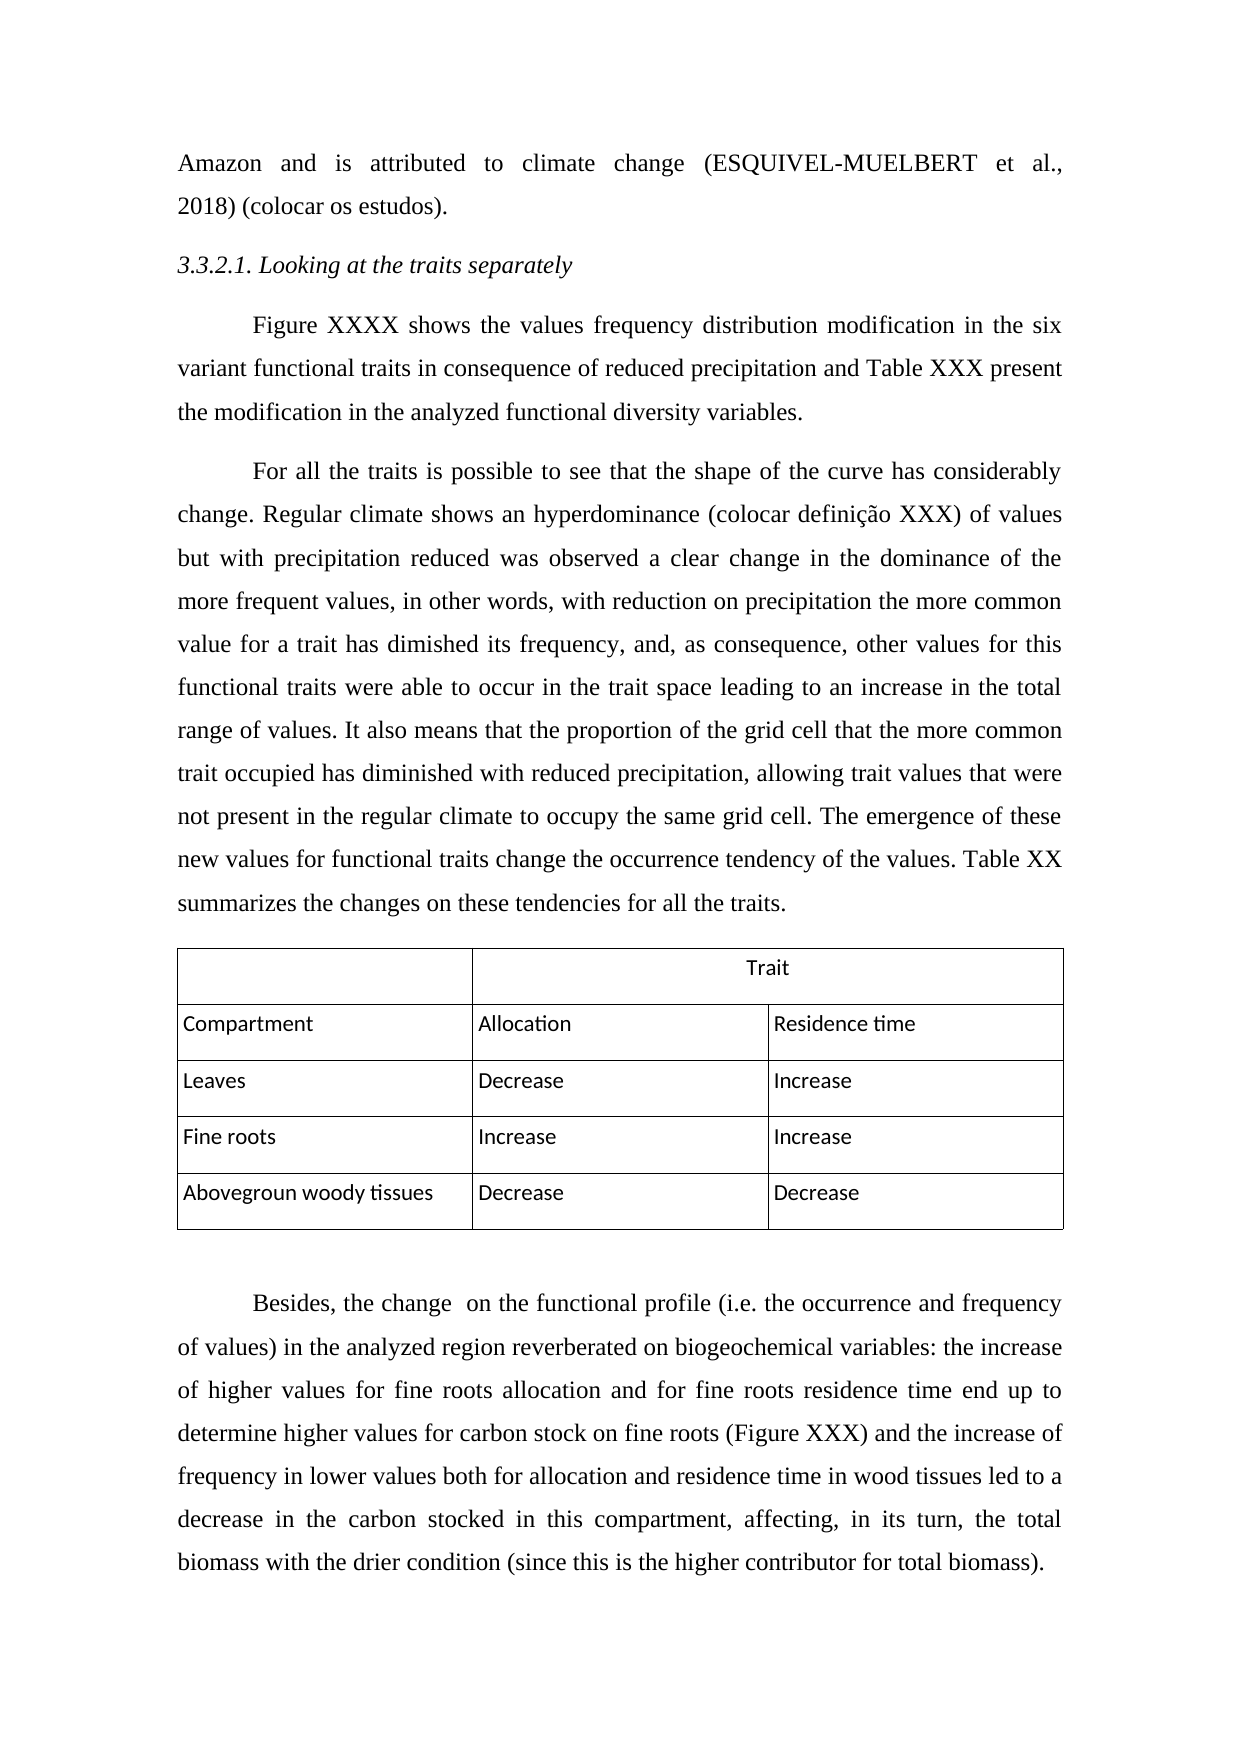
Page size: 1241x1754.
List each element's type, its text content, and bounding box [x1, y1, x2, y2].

table_cell Fine roots [178, 1117, 472, 1172]
table_cell Compartment [178, 1005, 472, 1060]
table_cell Allocation [473, 1005, 768, 1060]
table_cell Abovegroun woody tissues [178, 1174, 472, 1229]
text 3.3.2.1. Looking at the traits separately [177, 251, 1063, 279]
text Amazon and is attributed to climate change (ESQUIVEL-MUELBERT et al., 2018)⁠ (colocar os estudos). [177, 148, 1063, 219]
table_cell Decrease [473, 1174, 768, 1229]
text Besides, the change on the functional profile (i.e. the occurrence and frequency of values) in the analyzed region reverberated on biogeochemical variables: the increase of higher values for fine roots allocation and for fine roots residence time end up to determine higher values for carbon stock on fine roots (Figure XXX) and the increase of frequency in lower values both for allocation and residence time in wood tissues led to a decrease in the carbon stocked in this compartment, affecting, in its turn, the total biomass with the drier condition (since this is the higher contributor for total biomass). [177, 1288, 1063, 1576]
table_cell Decrease [473, 1061, 768, 1116]
table_cell Decrease [769, 1174, 1063, 1229]
table_header Trait [473, 949, 1063, 1004]
table_cell Leaves [178, 1061, 472, 1116]
text For all the traits is possible to see that the shape of the curve has considerably change. Regular climate shows an hyperdominance (colocar definição XXX) of values but with precipitation reduced was observed a clear change in the dominance of the more frequent values, in other words, with reduction on precipitation the more common value for a trait has dimished its frequency, and, as consequence, other values for this functional traits were able to occur in the trait space leading to an increase in the total range of values. It also means that the proportion of the grid cell that the more common trait occupied has diminished with reduced precipitation, allowing trait values that were not present in the regular climate to occupy the same grid cell. The emergence of these new values for functional traits change the occurrence tendency of the values. Table XX summarizes the changes on these tendencies for all the traits. [177, 456, 1063, 916]
table_cell Increase [769, 1061, 1063, 1116]
text Figure XXXX shows the values frequency distribution modification in the six variant functional traits in consequence of reduced precipitation and Table XXX present the modification in the analyzed functional diversity variables. [177, 310, 1063, 425]
table_cell Increase [473, 1117, 768, 1172]
table_header [178, 949, 472, 1004]
table_cell Residence time [769, 1005, 1063, 1060]
table_cell Increase [769, 1117, 1063, 1172]
